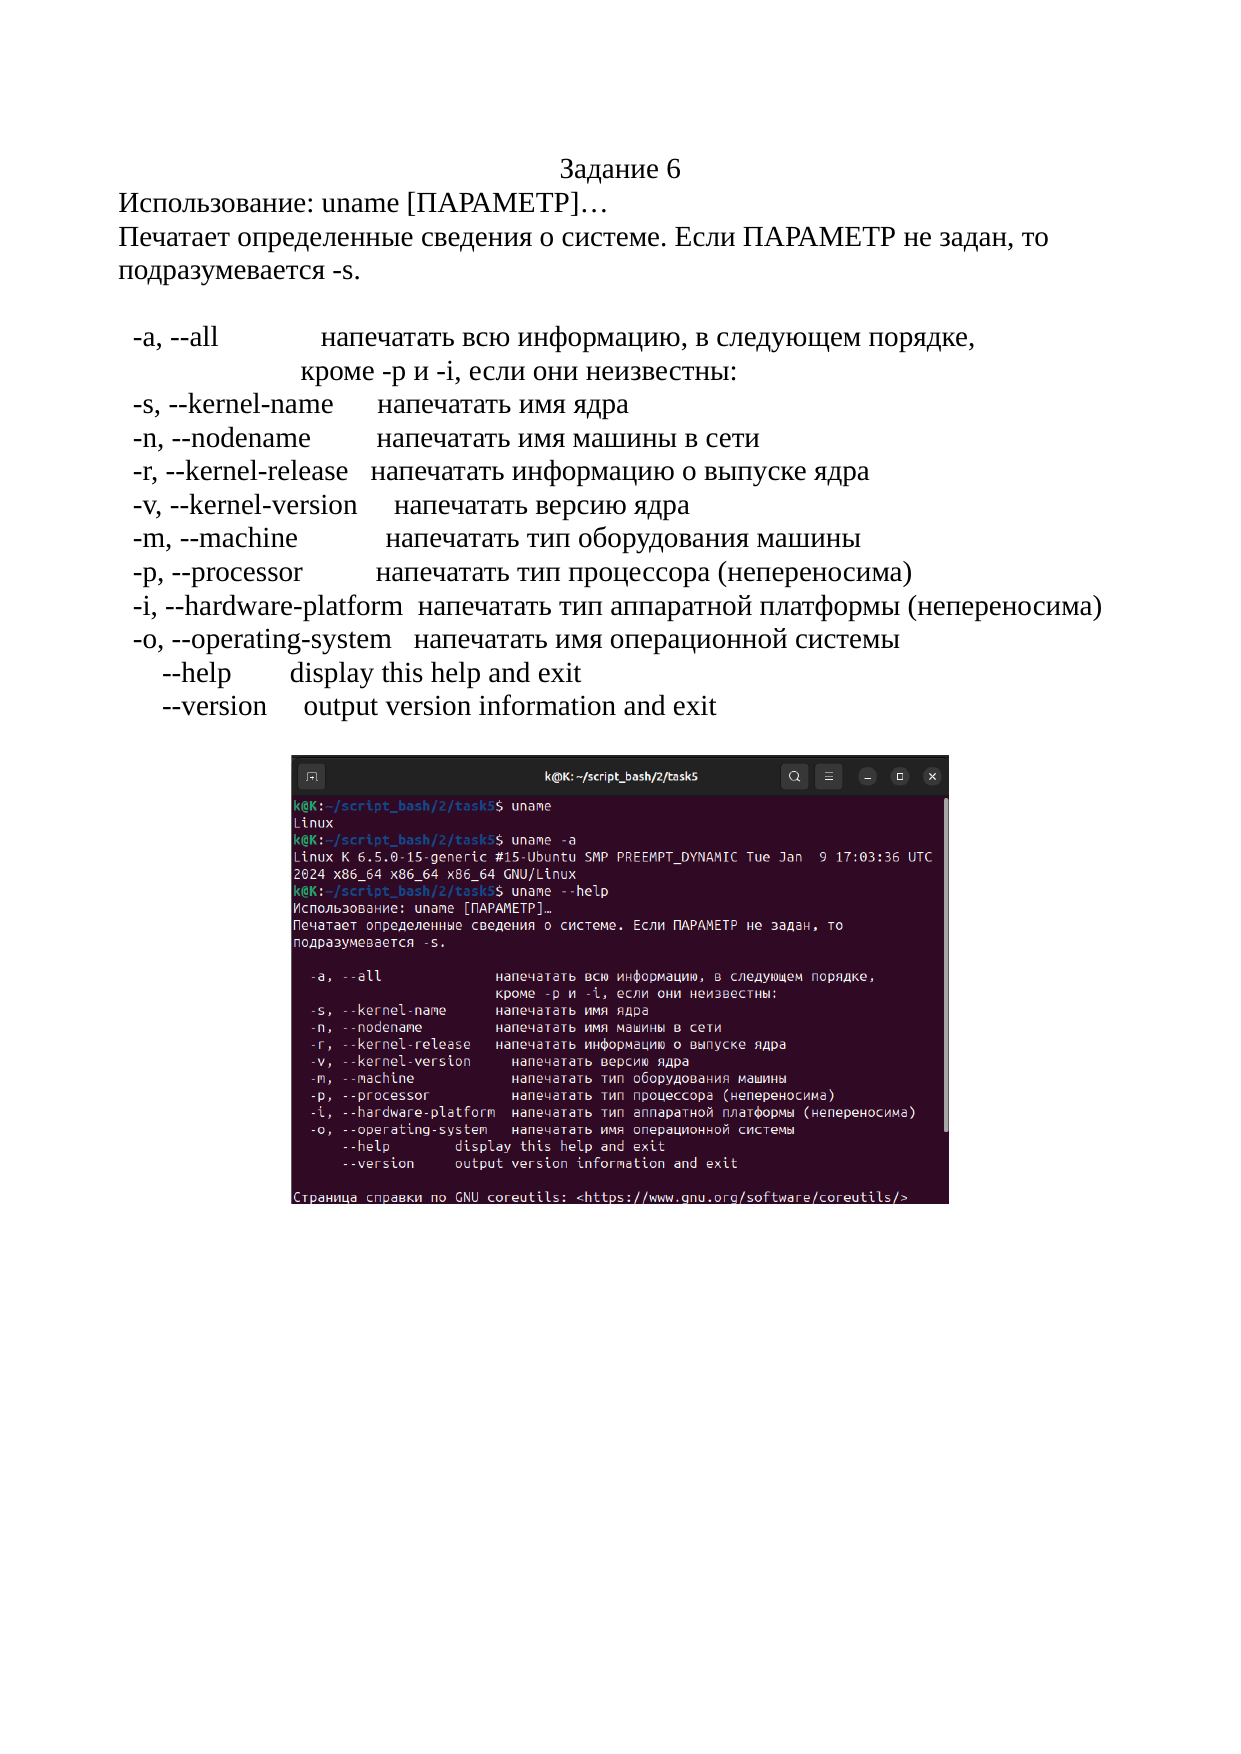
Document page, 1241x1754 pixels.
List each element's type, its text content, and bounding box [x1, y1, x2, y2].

text -s, --kernel-name напечатать имя ядра [118, 386, 1122, 420]
text -o, --operating-system напечатать имя операционной системы [118, 621, 1122, 655]
text --help display this help and exit [118, 655, 1122, 688]
text --version output version information and exit [118, 688, 1122, 722]
text кроме -p и -i, если они неизвестны: [118, 353, 1122, 386]
text -r, --kernel-release напечатать информацию о выпуске ядра [118, 453, 1122, 487]
text -n, --nodename напечатать имя машины в сети [118, 420, 1122, 453]
text Задание 6 [118, 152, 1122, 185]
text -a, --all напечатать всю информацию, в следующем порядке, [118, 319, 1122, 353]
picture [291, 755, 949, 1204]
text Использование: uname [ПАРАМЕТР]… [118, 185, 1122, 219]
text -v, --kernel-version напечатать версию ядра [118, 487, 1122, 521]
text -m, --machine напечатать тип оборудования машины [118, 521, 1122, 554]
text -p, --processor напечатать тип процессора (непереносима) [118, 554, 1122, 588]
text -i, --hardware-platform напечатать тип аппаратной платформы (непереносима) [118, 588, 1122, 621]
text подразумевается -s. [118, 252, 1122, 286]
text Печатает определенные сведения о системе. Если ПАРАМЕТР не задан, то [118, 219, 1122, 252]
